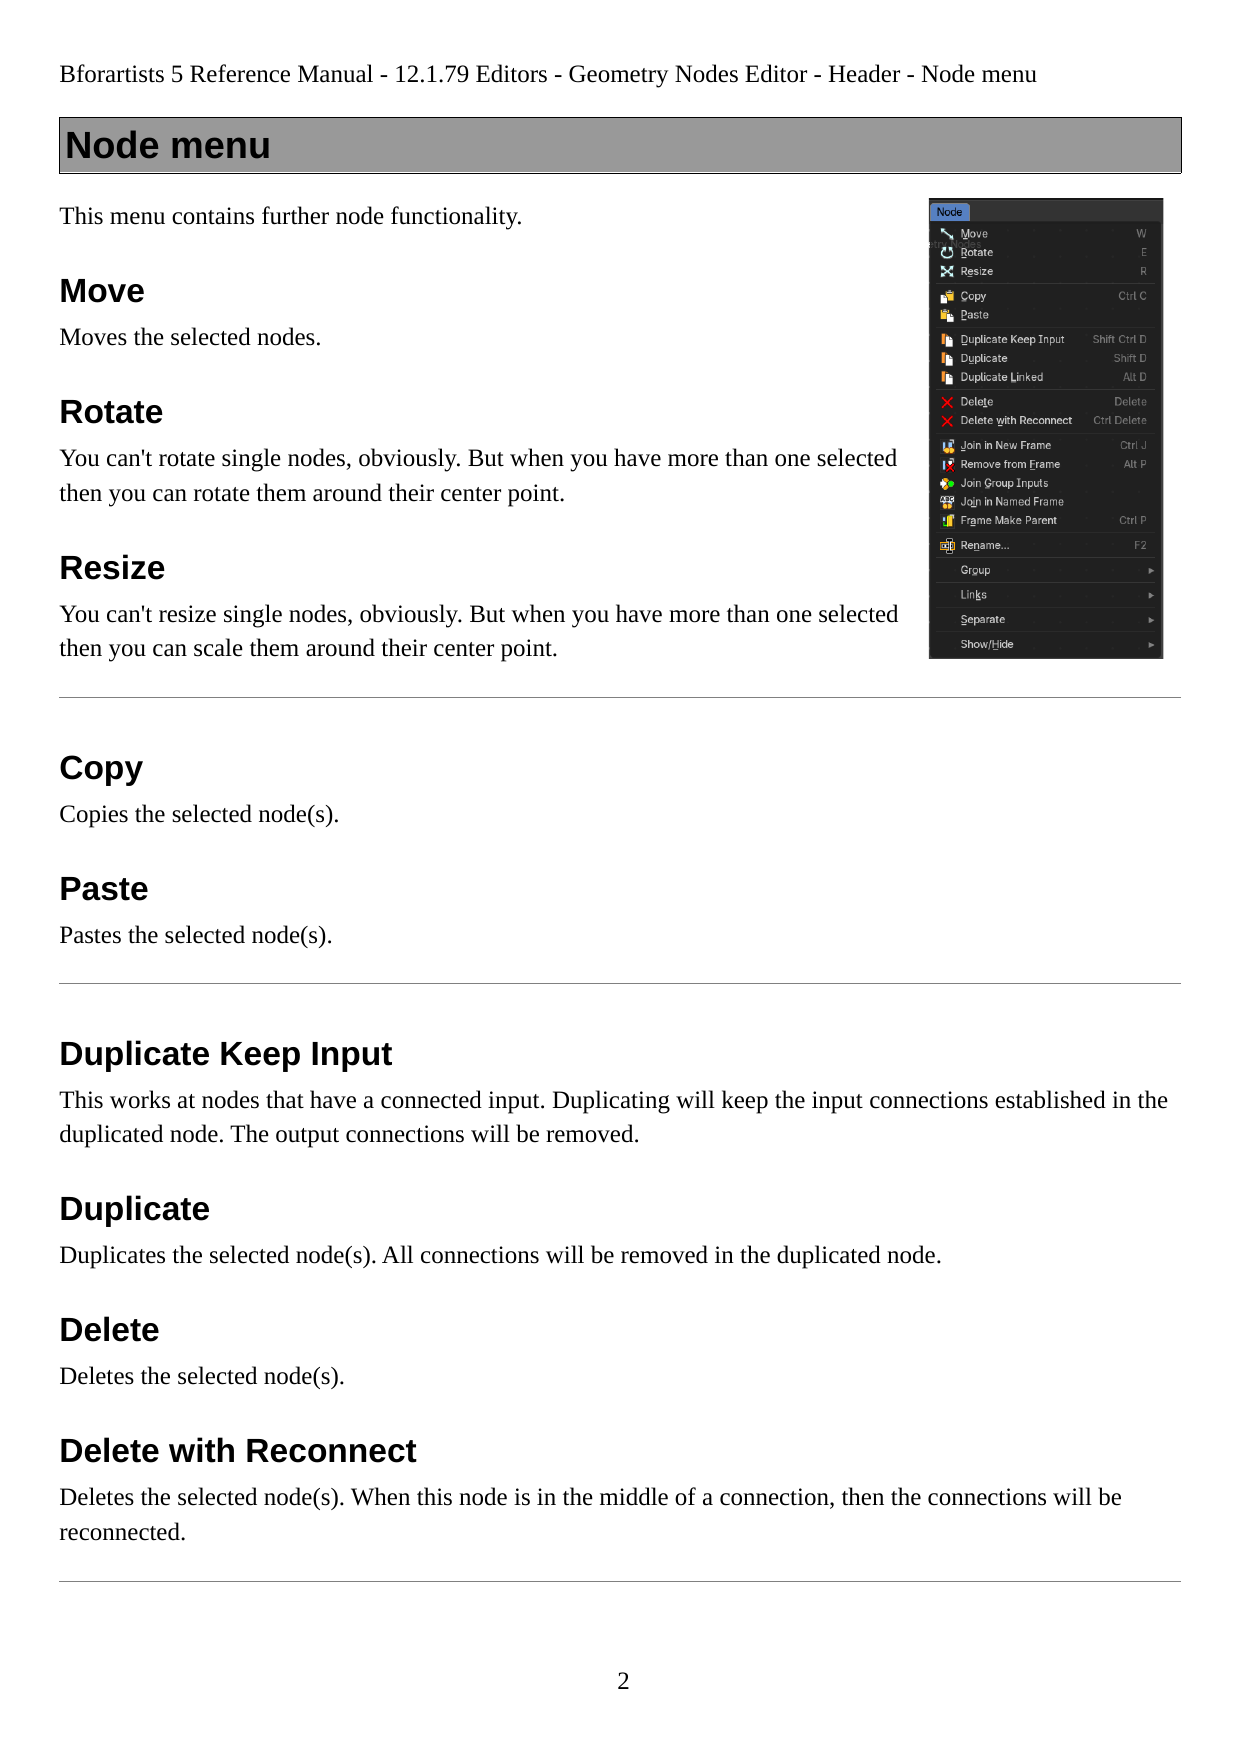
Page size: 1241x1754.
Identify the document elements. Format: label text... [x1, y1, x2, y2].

text You can't resize single nodes, obviously. But when you have more than one selected then you can scale them around their center point. [59, 599, 1181, 662]
text Pastes the selected node(s). [59, 920, 1181, 948]
text This works at nodes that have a connected input. Duplicating will keep the input connections established in the duplicated node. The output connections will be removed. [59, 1085, 1181, 1148]
subtitle [1164, 548, 1181, 586]
text Copies the selected node(s). [59, 799, 1181, 827]
subtitle Duplicate Keep Input [59, 1034, 1181, 1072]
subtitle [1164, 271, 1181, 310]
subtitle Delete with Reconnect [59, 1431, 1181, 1470]
subtitle Paste [59, 868, 1181, 907]
text You can't rotate single nodes, obviously. But when you have more than one selected then you can rotate them around their center point. [59, 443, 928, 507]
text Moves the selected nodes. [59, 322, 928, 351]
text Deletes the selected node(s). [59, 1361, 1181, 1390]
text Deletes the selected node(s). When this node is in the middle of a connection, then the connections will be reconnected. [59, 1482, 1181, 1546]
subtitle [1164, 392, 1181, 431]
subtitle Duplicate [59, 1189, 1181, 1228]
text Duplicates the selected node(s). All connections will be removed in the duplicated node. [59, 1240, 1181, 1269]
subtitle Move [59, 271, 928, 310]
subtitle Rotate [59, 392, 928, 431]
picture [928, 198, 1164, 659]
table_header Node menu [60, 118, 1181, 172]
subtitle Resize [59, 548, 928, 586]
text This menu contains further node functionality. [59, 201, 928, 230]
subtitle Delete [59, 1310, 1181, 1349]
subtitle Copy [59, 747, 1181, 786]
